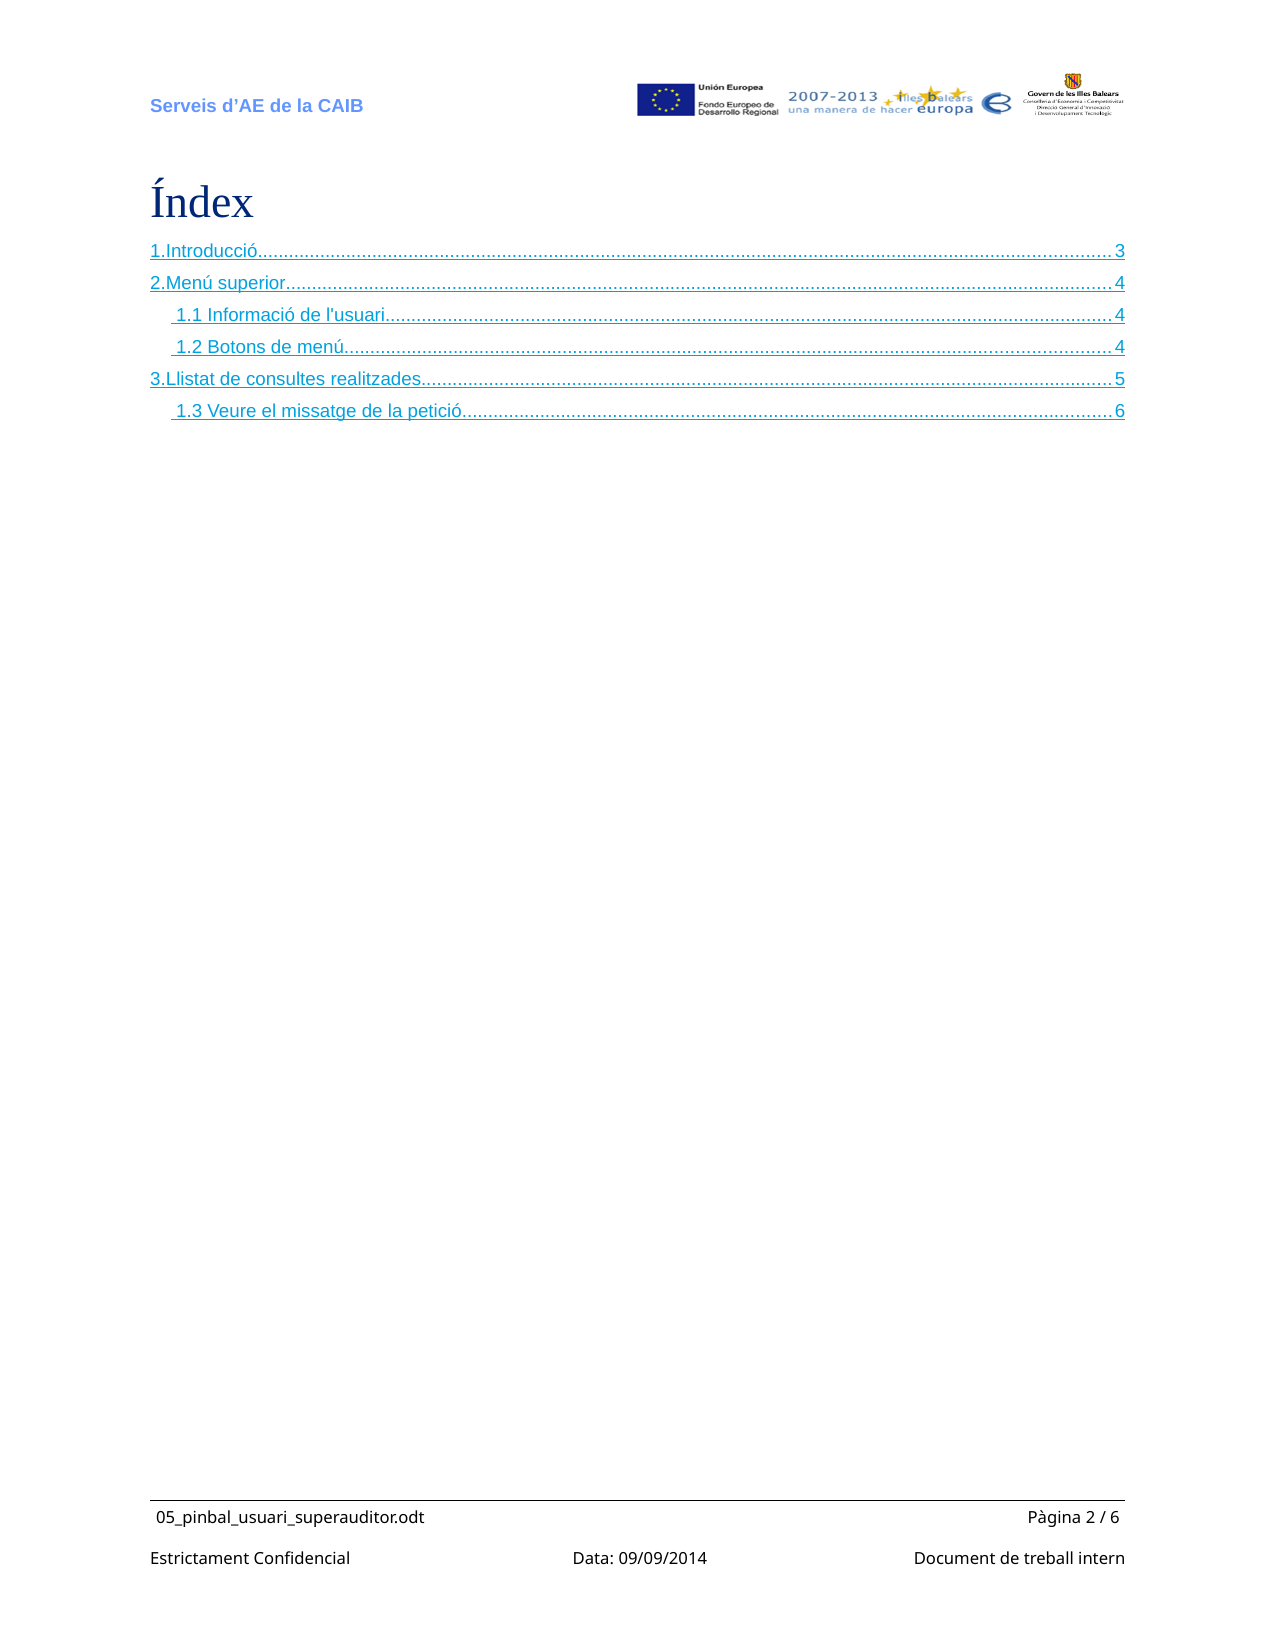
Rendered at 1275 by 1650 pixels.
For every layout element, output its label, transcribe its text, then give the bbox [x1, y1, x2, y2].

text 1.3 Veure el missatge de la petició 6 [171, 400, 1125, 419]
text 2.Menú superior 4 [150, 272, 1125, 291]
text 1.1 Informació de l'usuari 4 [171, 304, 1125, 323]
subtitle Índex [150, 175, 1125, 228]
text 1.2 Botons de menú 4 [171, 336, 1125, 355]
picture [636, 73, 1125, 116]
text 1.Introducció 3 [150, 240, 1125, 259]
text 3.Llistat de consultes realitzades 5 [150, 368, 1125, 387]
